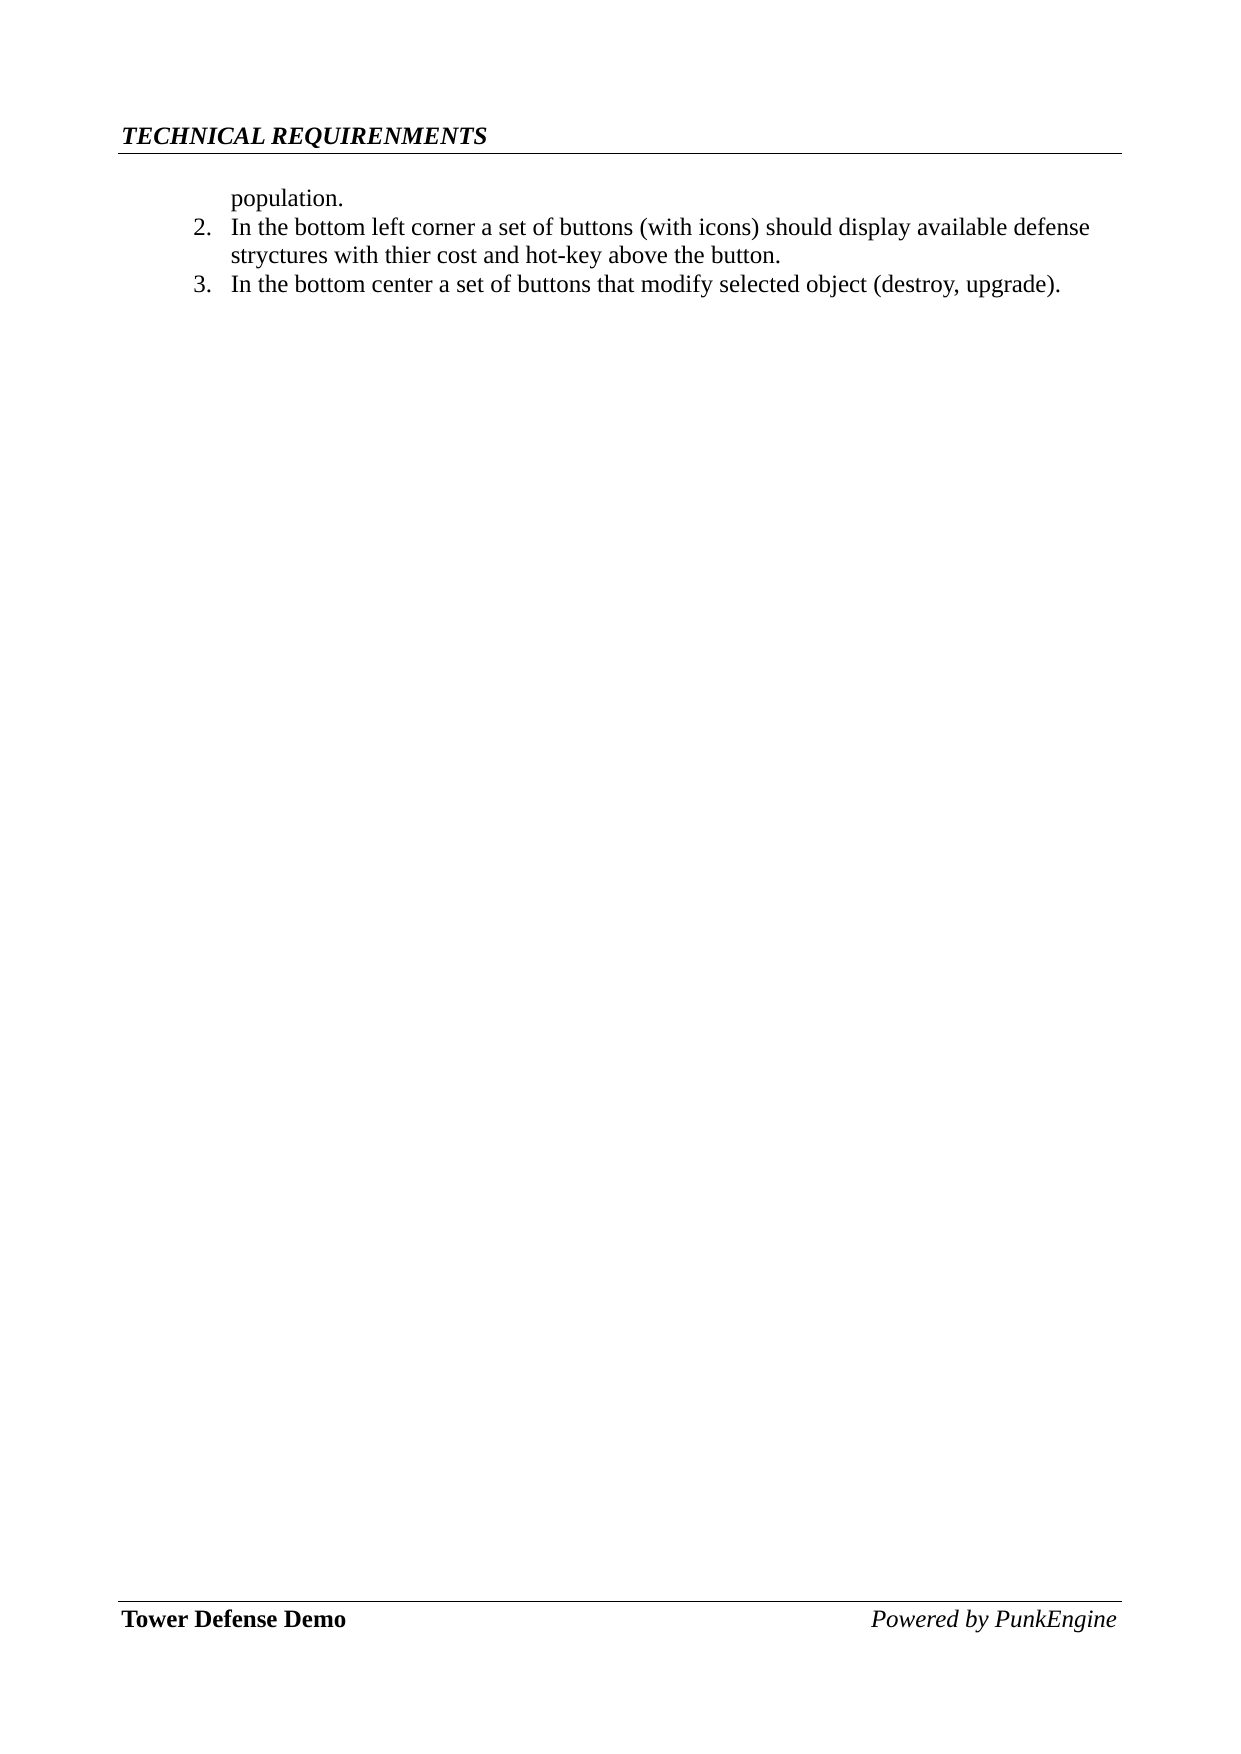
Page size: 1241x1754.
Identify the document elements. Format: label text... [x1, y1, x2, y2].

list In the bottom left corner a set of buttons (with icons) should display available defense stryctures with thier cost and hot-key above the button. [193, 212, 1122, 269]
list In the bottom center a set of buttons that modify selected object (destroy, upgrade). [193, 269, 1122, 298]
list population. [193, 183, 1122, 212]
